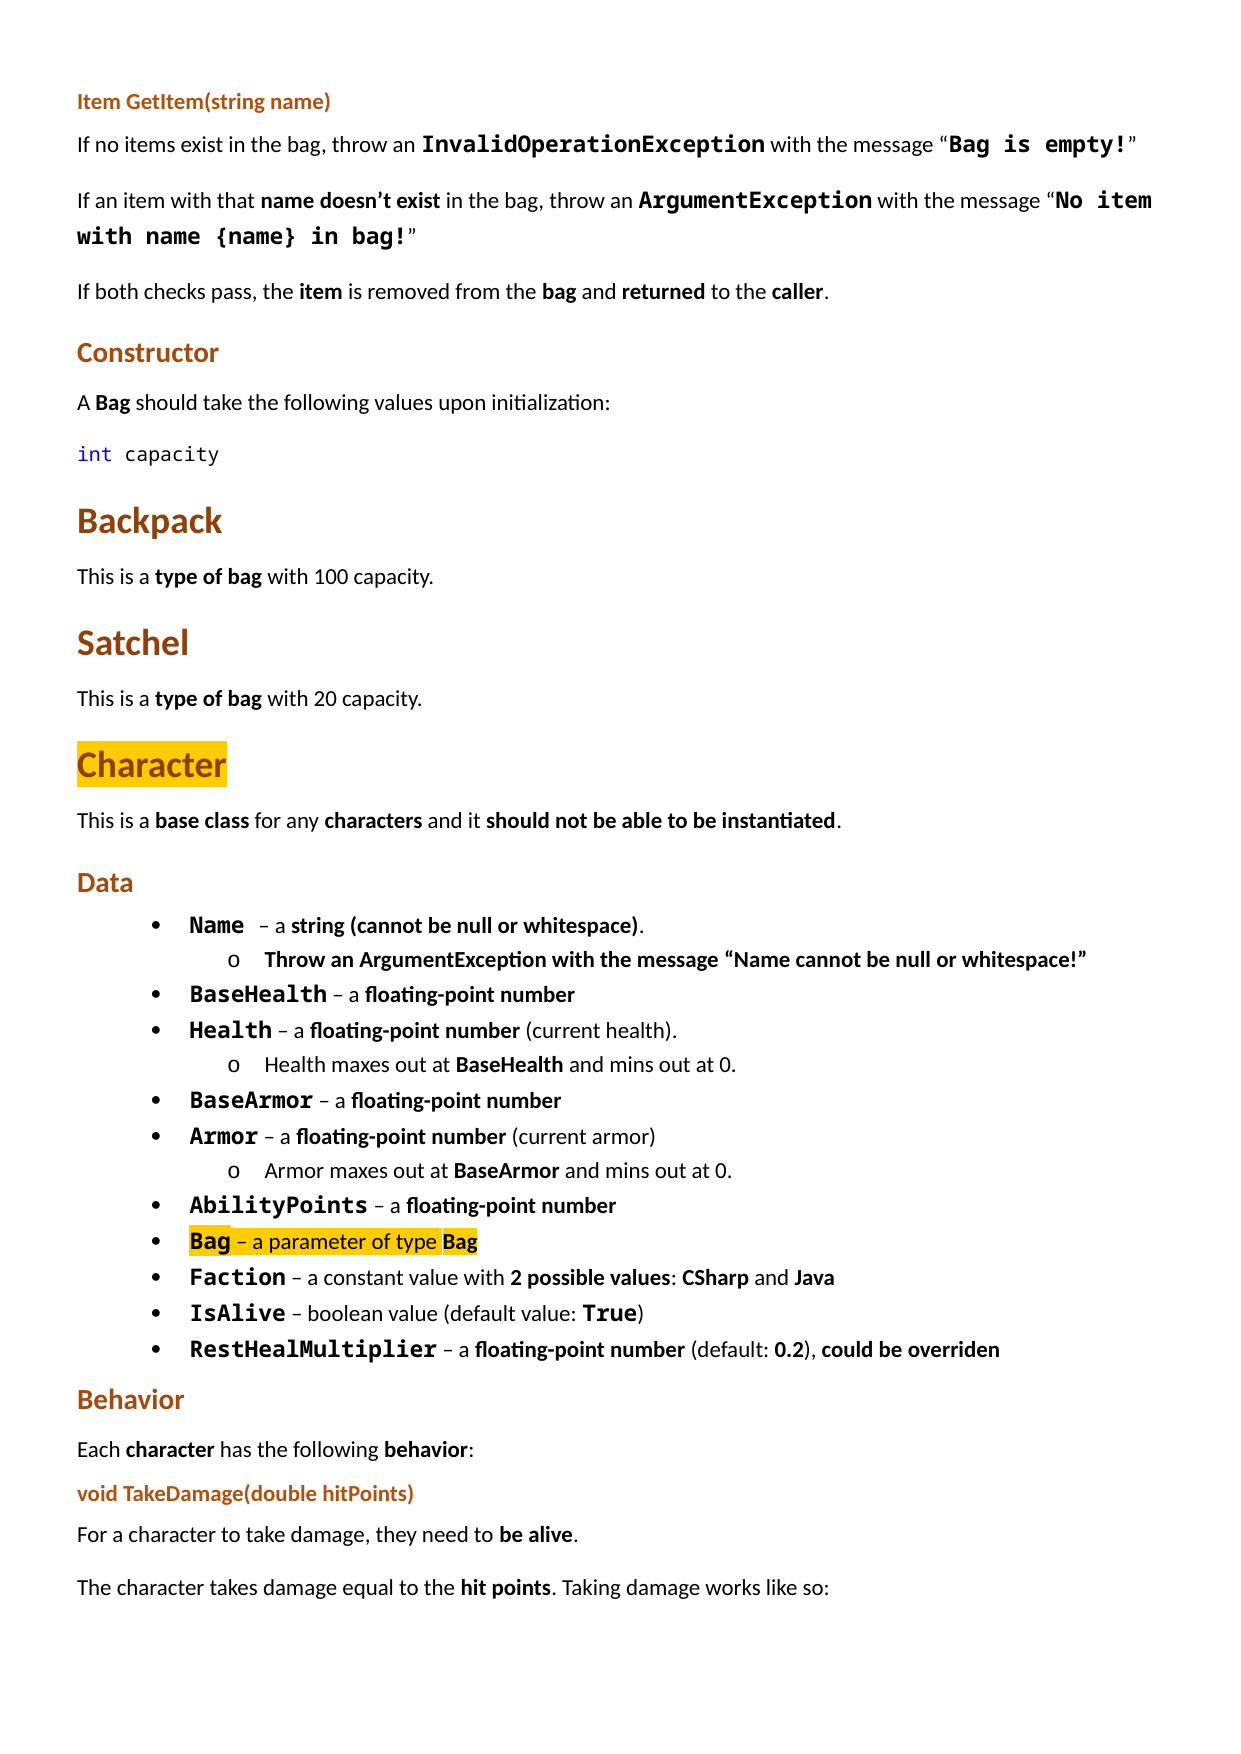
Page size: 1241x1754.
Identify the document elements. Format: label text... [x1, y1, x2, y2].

subtitle Item GetItem(string name) [77, 87, 1163, 115]
list Health maxes out at BaseHealth and mins out at 0. [227, 1050, 1163, 1079]
subtitle Data [77, 864, 1163, 899]
subtitle Character [77, 741, 1163, 787]
list Health – a floating-point number (current health). [152, 1014, 1163, 1046]
subtitle void TakeDamage(double hitPoints) [77, 1479, 1163, 1508]
list Throw an ArgumentException with the message “Name cannot be null or whitespace!” [227, 945, 1163, 974]
list Armor – a floating-point number (current armor) [152, 1120, 1163, 1151]
text If both checks pass, the item is removed from the bag and returned to the caller. [77, 277, 1163, 305]
subtitle Behavior [77, 1381, 1163, 1417]
text This is a type of bag with 100 capacity. [77, 562, 1163, 590]
list RestHealMultiplier – a floating-point number (default: 0.2), could be overriden [152, 1333, 1163, 1364]
text If an item with that name doesn’t exist in the bag, throw an ArgumentException with the message “No item with name {name} in bag!” [77, 184, 1163, 252]
list Faction – a constant value with 2 possible values: CSharp and Java [152, 1261, 1163, 1292]
text A Bag should take the following values upon initialization: [77, 388, 1163, 416]
list IsAlive – boolean value (default value: True) [152, 1297, 1163, 1328]
text If no items exist in the bag, throw an InvalidOperationException with the message “Bag is empty!” [77, 128, 1163, 159]
text This is a type of bag with 20 capacity. [77, 684, 1163, 712]
subtitle Constructor [77, 334, 1163, 370]
list Name – a string (cannot be null or whitespace). [152, 909, 1163, 940]
text int capacity [77, 441, 1163, 468]
list Bag – a parameter of type Bag [152, 1225, 1163, 1256]
text The character takes damage equal to the hit points. Taking damage works like so: [77, 1573, 1163, 1601]
subtitle Satchel [77, 619, 1163, 665]
text Each character has the following behavior: [77, 1435, 1163, 1463]
subtitle Backpack [77, 497, 1163, 542]
list BaseHealth – a floating-point number [152, 978, 1163, 1010]
list BaseArmor – a floating-point number [152, 1084, 1163, 1115]
list Armor maxes out at BaseArmor and mins out at 0. [227, 1156, 1163, 1185]
text This is a base class for any characters and it should not be able to be instantiated. [77, 807, 1163, 835]
text For a character to take damage, they need to be alive. [77, 1520, 1163, 1548]
list AbilityPoints – a floating-point number [152, 1189, 1163, 1221]
